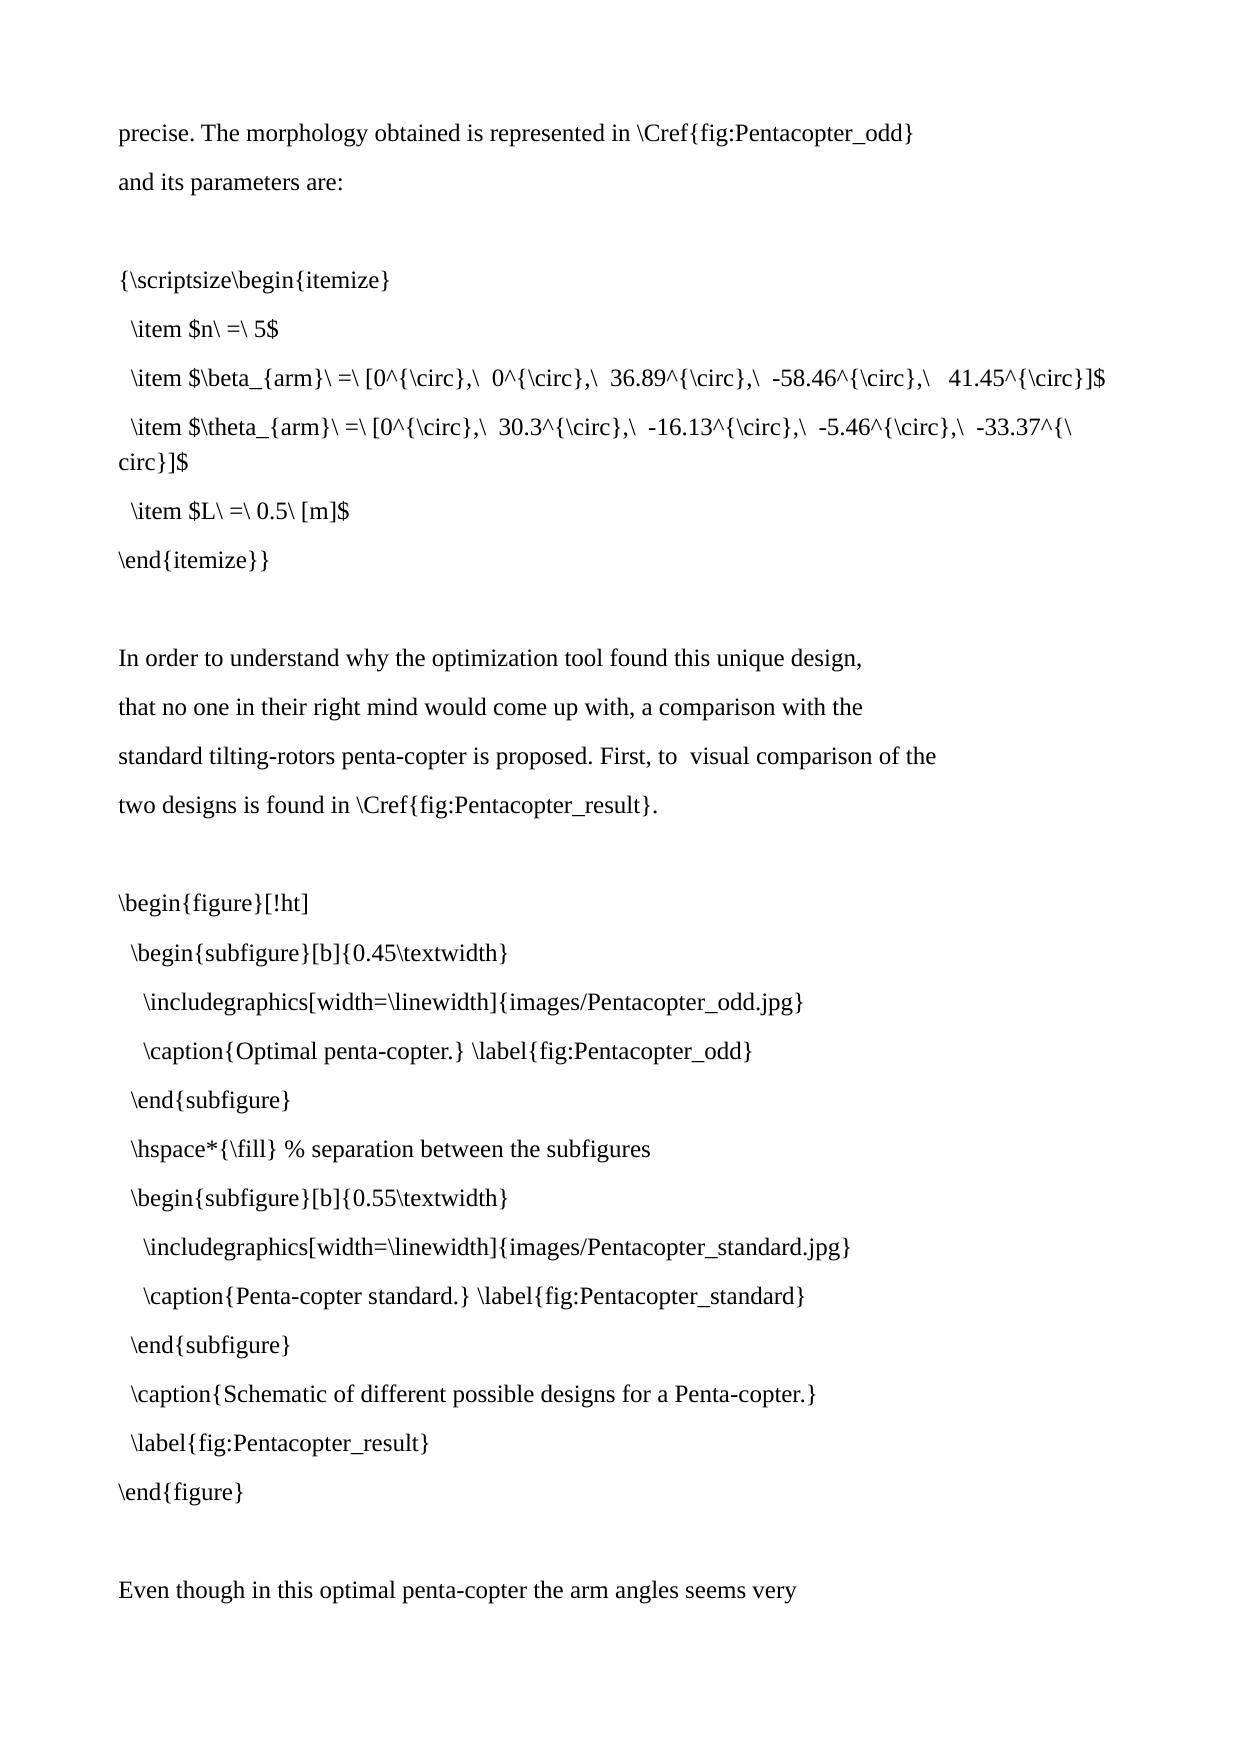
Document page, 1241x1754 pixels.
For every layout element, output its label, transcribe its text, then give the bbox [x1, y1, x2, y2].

text In order to understand why the optimization tool found this unique design, [118, 643, 1122, 672]
text \caption{Penta-copter standard.} \label{fig:Pentacopter_standard} [118, 1281, 1122, 1310]
text \begin{subfigure}[b]{0.45\textwidth} [118, 938, 1122, 966]
text \end{figure} [118, 1477, 1122, 1506]
text Even though in this optimal penta-copter the arm angles seems very [118, 1575, 1122, 1604]
text \label{fig:Pentacopter_result} [118, 1428, 1122, 1457]
text \item $\beta_{arm}\ =\ [0^{\circ},\ 0^{\circ},\ 36.89^{\circ},\ -58.46^{\circ},\ 41.45^{\circ}]$ [118, 363, 1122, 392]
text \caption{Optimal penta-copter.} \label{fig:Pentacopter_odd} [118, 1036, 1122, 1064]
text \end{subfigure} [118, 1330, 1122, 1359]
text \caption{Schematic of different possible designs for a Penta-copter.} [118, 1379, 1122, 1408]
text and its parameters are: [118, 167, 1122, 196]
text {\scriptsize\begin{itemize} [118, 265, 1122, 294]
text \hspace*{\fill} % separation between the subfigures [118, 1134, 1122, 1163]
text \includegraphics[width=\linewidth]{images/Pentacopter_standard.jpg} [118, 1232, 1122, 1261]
text \item $\theta_{arm}\ =\ [0^{\circ},\ 30.3^{\circ},\ -16.13^{\circ},\ -5.46^{\circ},\ -33.37^{\circ}]$ [118, 412, 1122, 476]
text \begin{figure}[!ht] [118, 888, 1122, 917]
text \item $L\ =\ 0.5\ [m]$ [118, 496, 1122, 525]
text \item $n\ =\ 5$ [118, 314, 1122, 343]
text \end{itemize}} [118, 545, 1122, 574]
text standard tilting-rotors penta-copter is proposed. First, to visual comparison of the [118, 741, 1122, 770]
text precise. The morphology obtained is represented in \Cref{fig:Pentacopter_odd} [118, 118, 1122, 147]
text two designs is found in \Cref{fig:Pentacopter_result}. [118, 790, 1122, 819]
text \begin{subfigure}[b]{0.55\textwidth} [118, 1183, 1122, 1212]
text that no one in their right mind would come up with, a comparison with the [118, 692, 1122, 721]
text \includegraphics[width=\linewidth]{images/Pentacopter_odd.jpg} [118, 987, 1122, 1015]
text \end{subfigure} [118, 1085, 1122, 1113]
